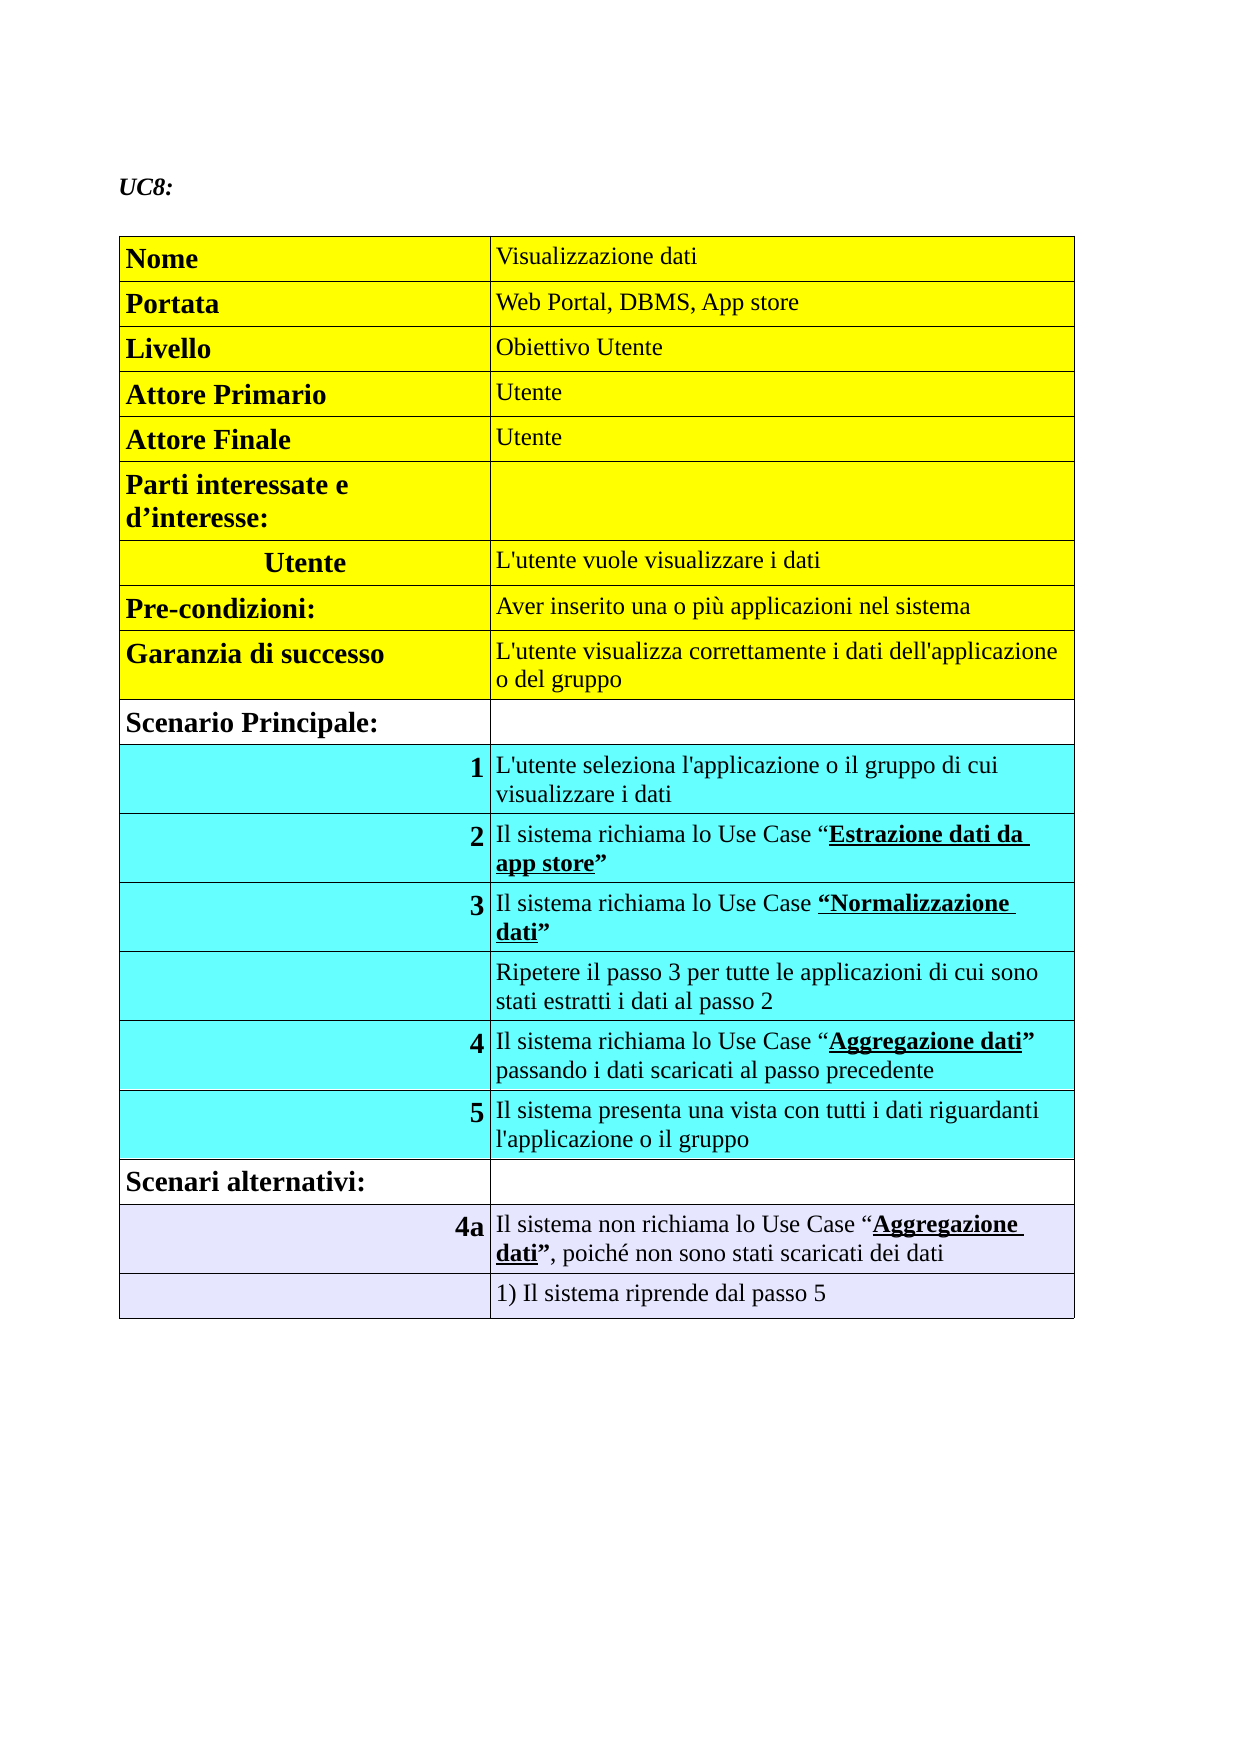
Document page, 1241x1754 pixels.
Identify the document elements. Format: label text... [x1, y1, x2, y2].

table_cell Ripetere il passo 3 per tutte le applicazioni di cui sono stati estratti i dati al passo 2 [491, 952, 1074, 1020]
table_cell Il sistema presenta una vista con tutti i dati riguardanti l'applicazione o il gruppo [491, 1091, 1074, 1158]
table_header Nome [120, 237, 490, 281]
table_cell Web Portal, DBMS, App store [491, 282, 1074, 326]
table_cell Scenario Principale: [120, 700, 490, 744]
table_cell Obiettivo Utente [491, 327, 1074, 371]
subtitle UC8: [118, 172, 1122, 201]
table_cell L'utente seleziona l'applicazione o il gruppo di cui visualizzare i dati [491, 745, 1074, 813]
table_cell Garanzia di successo [120, 631, 490, 699]
table_cell L'utente vuole visualizzare i dati [491, 541, 1074, 585]
table_cell Utente [491, 417, 1074, 461]
table_cell 2 [120, 814, 490, 882]
table_cell [491, 462, 1074, 540]
table_cell [120, 952, 490, 1020]
table_cell [120, 1274, 490, 1318]
table_cell 4a [120, 1205, 490, 1273]
table_cell Attore Primario [120, 372, 490, 416]
table_cell Il sistema richiama lo Use Case “Normalizzazione dati” [491, 883, 1074, 951]
table_cell 3 [120, 883, 490, 951]
table_cell Portata [120, 282, 490, 326]
table_cell Utente [491, 372, 1074, 416]
table_cell 1 [120, 745, 490, 813]
table_cell Pre-condizioni: [120, 586, 490, 630]
table_cell [491, 700, 1074, 744]
table_cell Aver inserito una o più applicazioni nel sistema [491, 586, 1074, 630]
table_cell Utente [120, 541, 490, 585]
table_cell Parti interessate e d’interesse: [120, 462, 490, 540]
table_cell Il sistema non richiama lo Use Case “Aggregazione dati”, poiché non sono stati scaricati dei dati [491, 1205, 1074, 1273]
table_cell Livello [120, 327, 490, 371]
table_cell [491, 1160, 1074, 1204]
table_cell 5 [120, 1091, 490, 1158]
table_cell 4 [120, 1021, 490, 1089]
table_cell Scenari alternativi: [120, 1160, 490, 1204]
table_cell L'utente visualizza correttamente i dati dell'applicazione o del gruppo [491, 631, 1074, 699]
table_cell 1) Il sistema riprende dal passo 5 [491, 1274, 1074, 1318]
table_cell Il sistema richiama lo Use Case “Aggregazione dati” passando i dati scaricati al passo precedente [491, 1021, 1074, 1089]
table_header Visualizzazione dati [491, 237, 1074, 281]
table_cell Attore Finale [120, 417, 490, 461]
table_cell Il sistema richiama lo Use Case “Estrazione dati da app store” [491, 814, 1074, 882]
